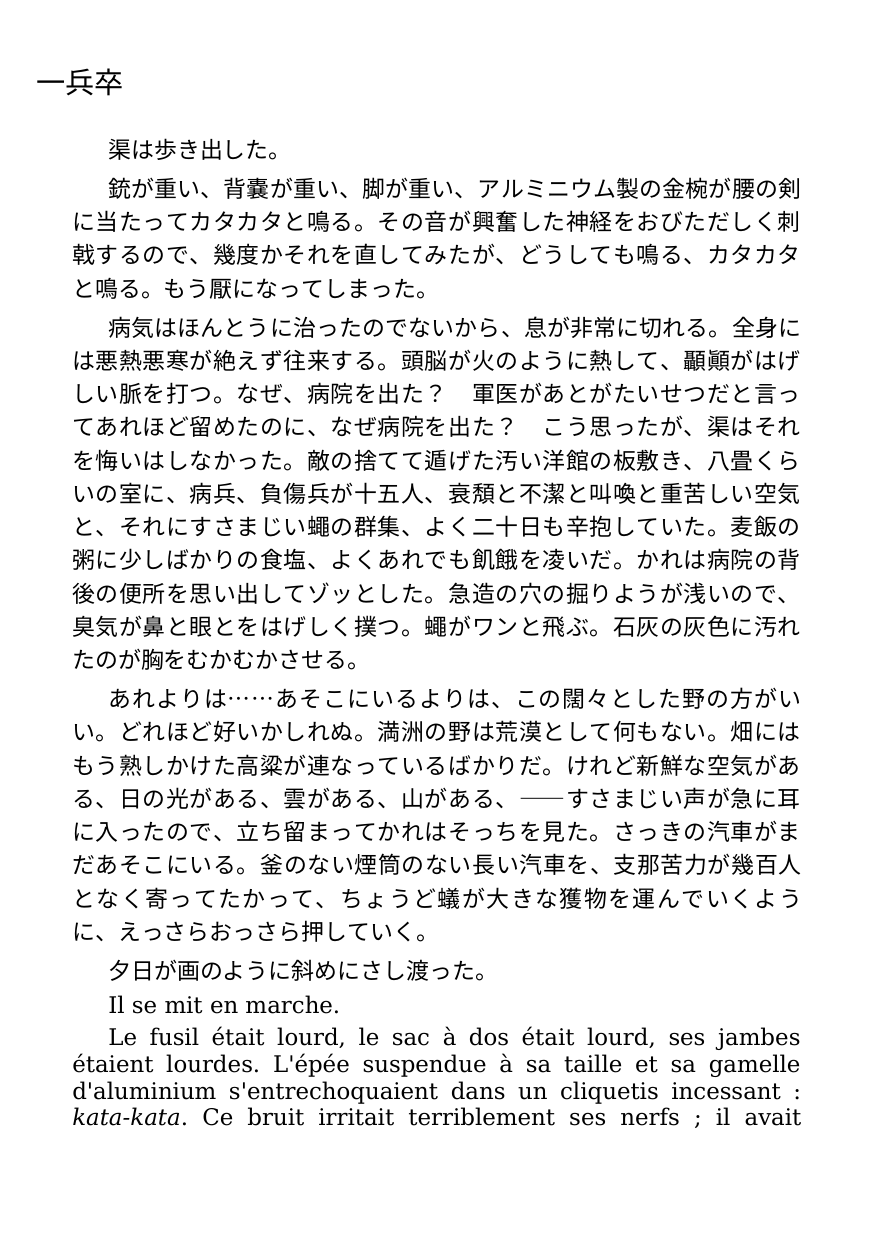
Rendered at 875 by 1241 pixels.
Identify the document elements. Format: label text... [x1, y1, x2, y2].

text Il se mit en marche. [72, 992, 802, 1019]
text あれよりは……あそこにいるよりは、この闊々とした野の方がいい。どれほど好いかしれぬ。満洲の野は荒漠として何もない。畑にはもう熟しかけた高粱が連なっているばかりだ。けれど新鮮な空気がある、日の光がある、雲がある、山がある、――すさまじい声が急に耳に入ったので、立ち留まってかれはそっちを見た。さっきの汽車がまだあそこにいる。釜のない煙筒のない長い汽車を、支那苦力が幾百人となく寄ってたかって、ちょうど蟻が大きな獲物を運んでいくように、えっさらおっさら押していく。 [72, 681, 802, 947]
text 銃が重い、背嚢が重い、脚が重い、アルミニウム製の金椀が腰の剣に当たってカタカタと鳴る。その音が興奮した神経をおびただしく刺戟するので、幾度かそれを直してみたが、どうしても鳴る、カタカタと鳴る。もう厭になってしまった。 [72, 171, 802, 304]
text Le fusil était lourd, le sac à dos était lourd, ses jambes étaient lourdes. L'épée suspendue à sa taille et sa gamelle d'aluminium s'entrechoquaient dans un cliquetis incessant : kata-kata. Ce bruit irritait terriblement ses nerfs ; il avait [72, 1024, 802, 1131]
text 渠は歩き出した。 [72, 132, 802, 165]
text 病気はほんとうに治ったのでないから、息が非常に切れる。全身には悪熱悪寒が絶えず往来する。頭脳が火のように熱して、顳顚がはげしい脈を打つ。なぜ、病院を出た？ 軍医があとがたいせつだと言ってあれほど留めたのに、なぜ病院を出た？ こう思ったが、渠はそれを悔いはしなかった。敵の捨てて遁げた汚い洋館の板敷き、八畳くらいの室に、病兵、負傷兵が十五人、衰頽と不潔と叫喚と重苦しい空気と、それにすさまじい蠅の群集、よく二十日も辛抱していた。麦飯の粥に少しばかりの食塩、よくあれでも飢餓を凌いだ。かれは病院の背後の便所を思い出してゾッとした。急造の穴の掘りようが浅いので、臭気が鼻と眼とをはげしく撲つ。蠅がワンと飛ぶ。石灰の灰色に汚れたのが胸をむかむかさせる。 [72, 309, 802, 675]
text 夕日が画のように斜めにさし渡った。 [72, 953, 802, 986]
subtitle 一兵卒 [36, 60, 838, 102]
